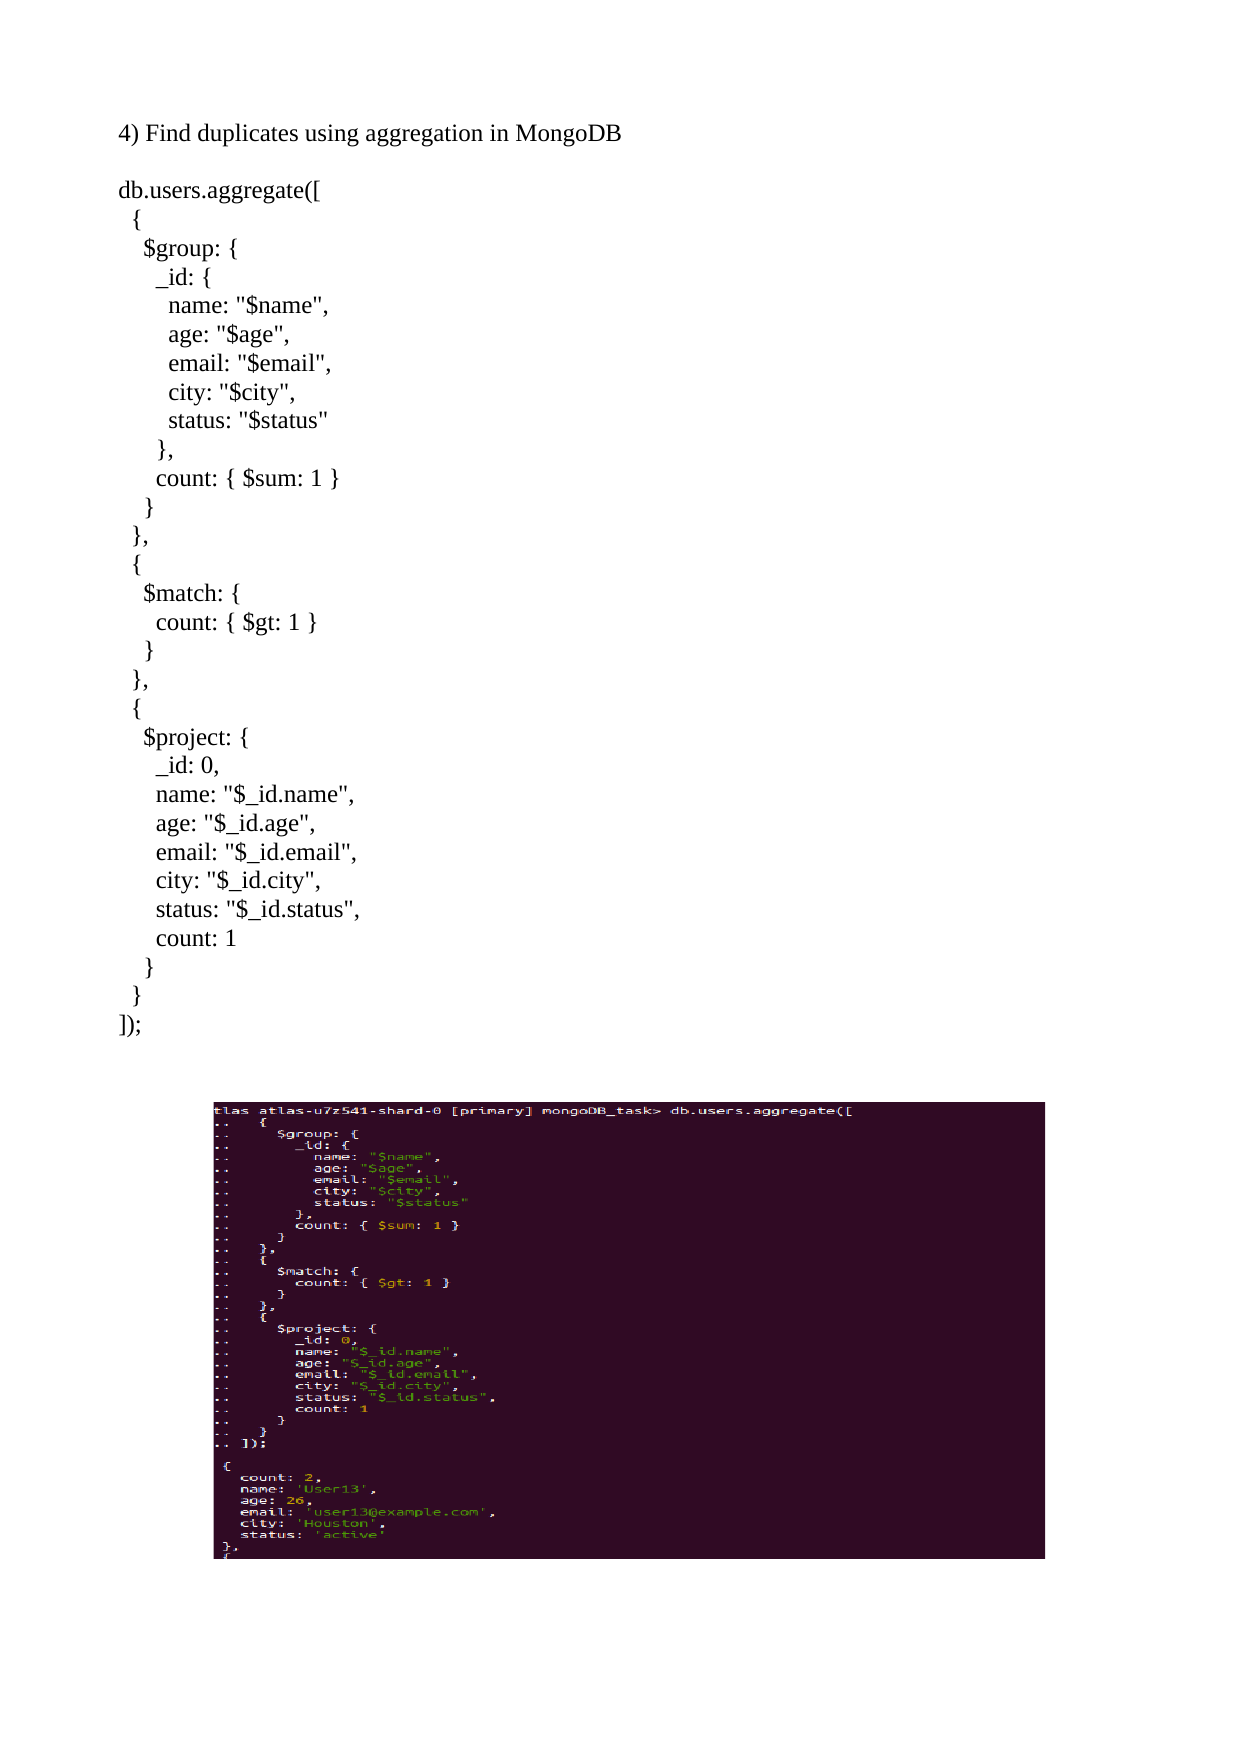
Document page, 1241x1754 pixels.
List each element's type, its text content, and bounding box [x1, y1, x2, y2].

text name: "$_id.name", [118, 779, 1122, 808]
text age: "$_id.age", [118, 808, 1122, 837]
text }, [118, 434, 1122, 463]
text status: "$_id.status", [118, 894, 1122, 923]
text $project: { [118, 722, 1122, 751]
text _id: 0, [118, 751, 1122, 779]
text $group: { [118, 233, 1122, 262]
text age: "$age", [118, 319, 1122, 348]
text count: { $gt: 1 } [118, 607, 1122, 636]
text { [118, 549, 1122, 578]
text city: "$city", [118, 377, 1122, 406]
text }, [118, 521, 1122, 549]
text $match: { [118, 578, 1122, 607]
text count: { $sum: 1 } [118, 463, 1122, 492]
text { [118, 693, 1122, 722]
text _id: { [118, 262, 1122, 291]
text { [118, 204, 1122, 233]
text }, [118, 664, 1122, 693]
text city: "$_id.city", [118, 866, 1122, 894]
text db.users.aggregate([ [118, 176, 1122, 204]
text email: "$email", [118, 348, 1122, 377]
text status: "$status" [118, 406, 1122, 434]
picture [213, 1102, 1046, 1559]
text name: "$name", [118, 291, 1122, 319]
text 4) Find duplicates using aggregation in MongoDB [118, 118, 1122, 147]
text } [118, 636, 1122, 664]
text } [118, 492, 1122, 521]
text } [118, 981, 1122, 1009]
text ]); [118, 1009, 1122, 1038]
text email: "$_id.email", [118, 837, 1122, 866]
text } [118, 952, 1122, 981]
text count: 1 [118, 923, 1122, 952]
